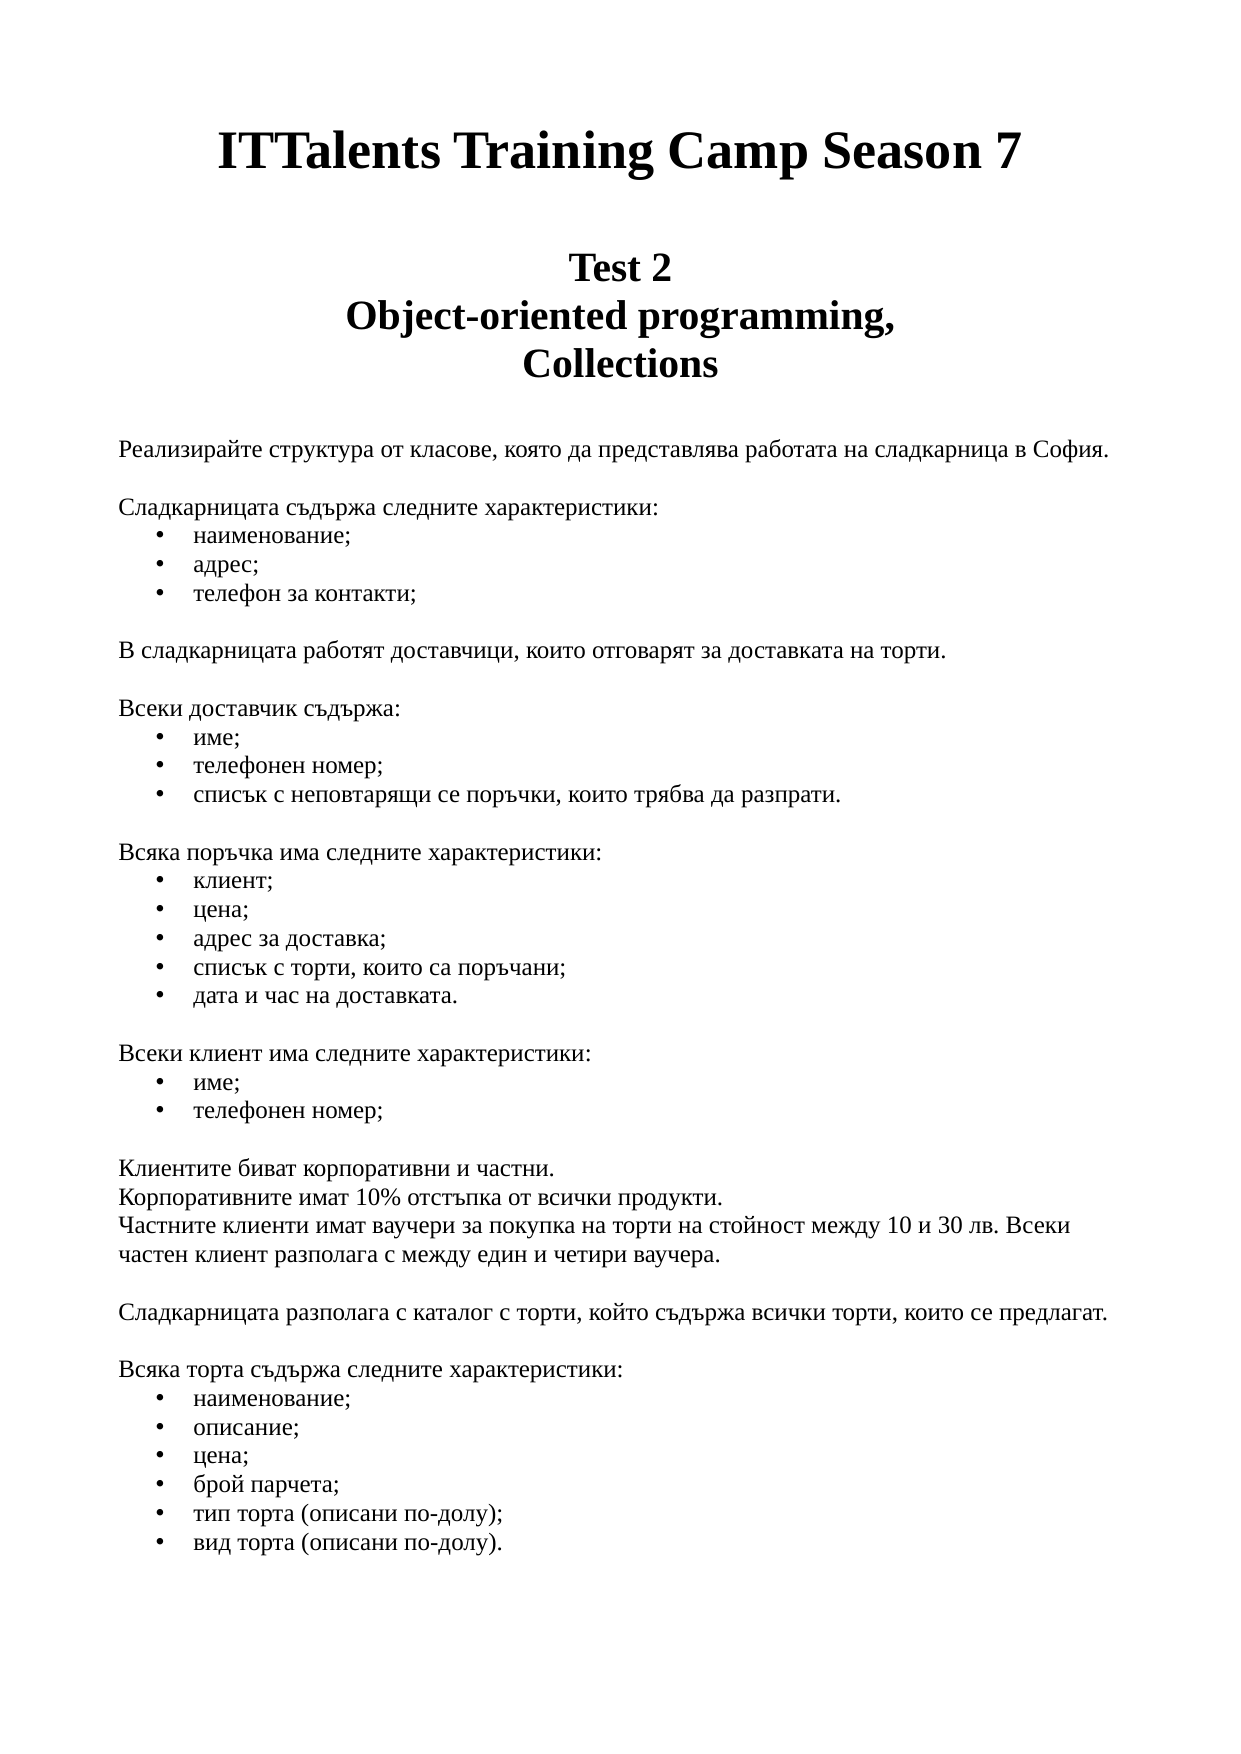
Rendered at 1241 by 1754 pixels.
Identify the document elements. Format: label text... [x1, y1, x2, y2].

list цена; [156, 1441, 1122, 1469]
text Test 2 [118, 243, 1122, 291]
text Корпоративните имат 10% отстъпка от всички продукти. [118, 1182, 1122, 1211]
list наименование; [156, 1383, 1122, 1412]
list име; [156, 1067, 1122, 1096]
text Collections [118, 338, 1122, 386]
list списък с торти, които са поръчани; [156, 952, 1122, 981]
list телефонен номер; [156, 751, 1122, 779]
list телефонен номер; [156, 1096, 1122, 1124]
text Всяка поръчка има следните характеристики: [118, 837, 1122, 866]
list цена; [156, 894, 1122, 923]
text Клиентите биват корпоративни и частни. [118, 1153, 1122, 1182]
list брой парчета; [156, 1469, 1122, 1498]
list име; [156, 722, 1122, 751]
list наименование; [156, 521, 1122, 549]
list телефон за контакти; [156, 578, 1122, 607]
text Частните клиенти имат ваучери за покупка на торти на стойност между 10 и 30 лв. Всеки частен клиент разполага с между един и четири ваучера. [118, 1211, 1122, 1268]
list дата и час на доставката. [156, 981, 1122, 1009]
list адрес; [156, 549, 1122, 578]
text ITTalents Training Camp Season 7 [118, 118, 1122, 180]
text Реализирайте структура от класове, която да представлява работата на сладкарница в София. [118, 434, 1122, 463]
text В сладкарницата работят доставчици, които отговарят за доставката на торти. [118, 636, 1122, 664]
list описание; [156, 1412, 1122, 1441]
list вид торта (описани по-долу). [156, 1527, 1122, 1556]
text Сладкарницата разполага с каталог с торти, който съдържа всички торти, които се предлагат. [118, 1297, 1122, 1326]
list клиент; [156, 866, 1122, 894]
text Всяка торта съдържа следните характеристики: [118, 1354, 1122, 1383]
text Object-oriented programming, [118, 291, 1122, 338]
text Всеки клиент има следните характеристики: [118, 1038, 1122, 1067]
list адрес за доставка; [156, 923, 1122, 952]
list тип торта (описани по-долу); [156, 1498, 1122, 1527]
list списък с неповтарящи се поръчки, които трябва да разпрати. [156, 779, 1122, 808]
text Всеки доставчик съдържа: [118, 693, 1122, 722]
text Сладкарницата съдържа следните характеристики: [118, 492, 1122, 521]
